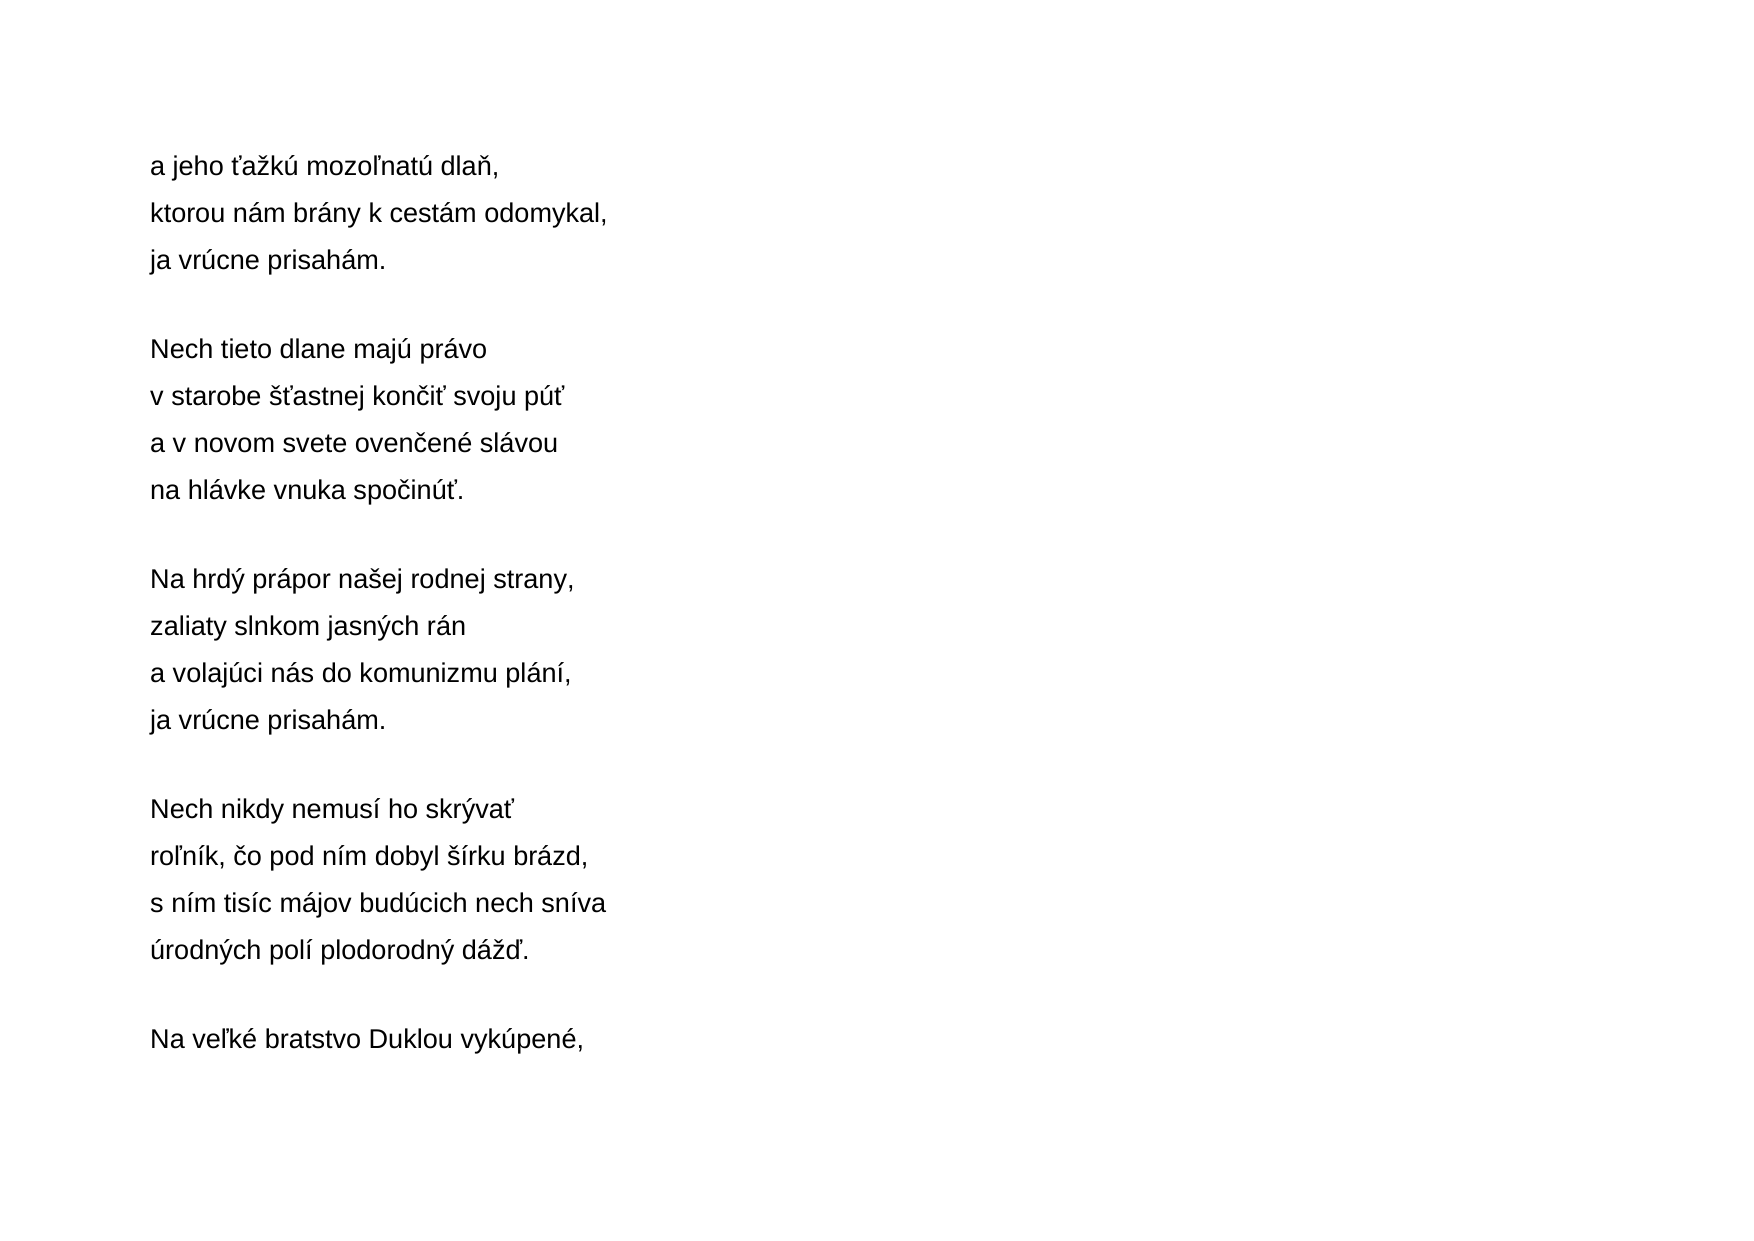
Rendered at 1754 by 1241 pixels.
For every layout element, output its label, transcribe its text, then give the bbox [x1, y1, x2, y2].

text úrodných polí plodorodný dážď. [150, 934, 1243, 965]
text Nech tieto dlane majú právo [150, 333, 1243, 364]
text a v novom svete ovenčené slávou [150, 427, 1243, 458]
text Na veľké bratstvo Duklou vykúpené, [150, 1023, 1243, 1054]
text a volajúci nás do komunizmu plání, [150, 657, 1243, 688]
text ja vrúcne prisahám. [150, 244, 1243, 275]
text na hlávke vnuka spočinúť. [150, 474, 1243, 505]
text ktorou nám brány k cestám odomykal, [150, 197, 1243, 228]
text v starobe šťastnej končiť svoju púť [150, 380, 1243, 411]
text roľník, čo pod ním dobyl šírku brázd, [150, 840, 1243, 871]
text s ním tisíc májov budúcich nech sníva [150, 887, 1243, 918]
text ja vrúcne prisahám. [150, 704, 1243, 735]
text Na hrdý prápor našej rodnej strany, [150, 563, 1243, 594]
text zaliaty slnkom jasných rán [150, 610, 1243, 641]
text a jeho ťažkú mozoľnatú dlaň, [150, 150, 1243, 181]
text Nech nikdy nemusí ho skrývať [150, 793, 1243, 824]
